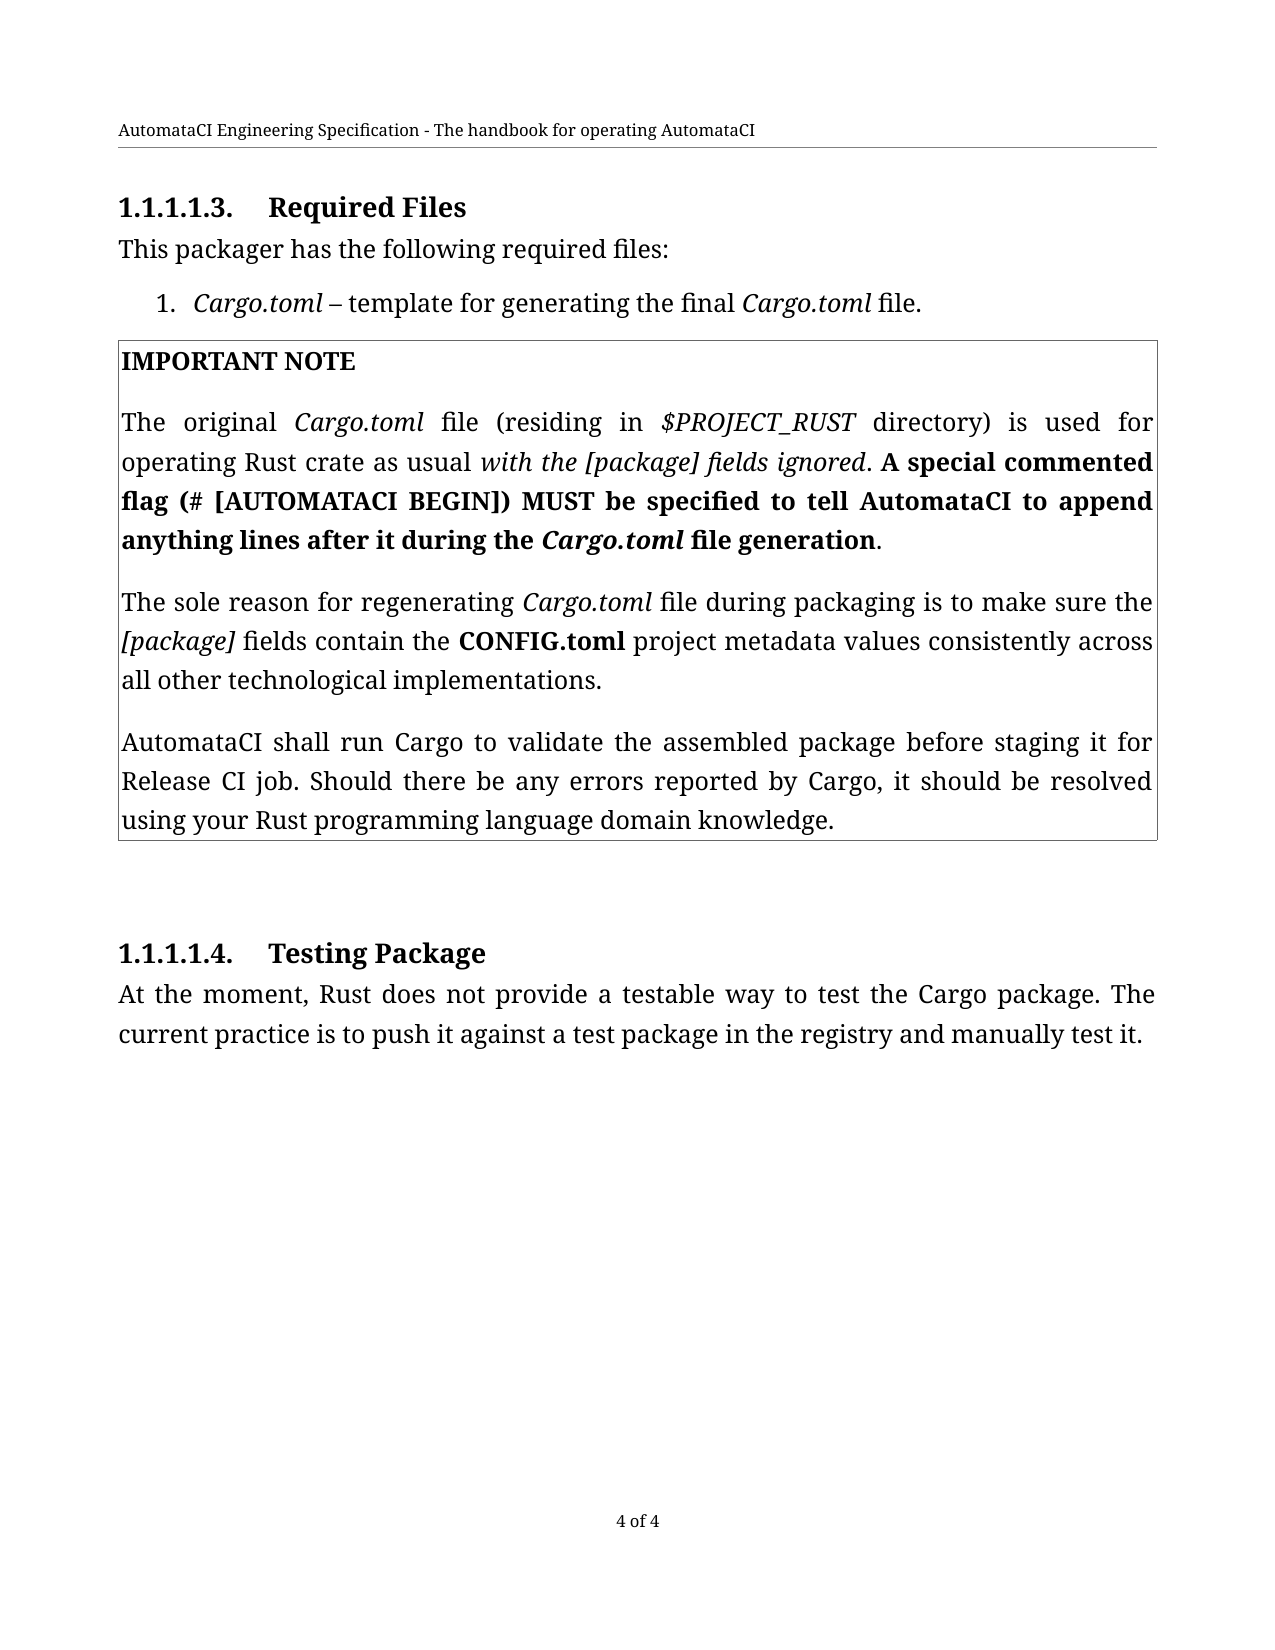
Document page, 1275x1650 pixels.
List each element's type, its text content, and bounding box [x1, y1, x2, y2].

text This packager has the following required files: [118, 232, 1157, 266]
text AutomataCI shall run Cargo to validate the assembled package before staging it for Release CI job. Should there be any errors reported by Cargo, it should be resolved using your Rust programming language domain knowledge. [119, 721, 1157, 840]
subtitle Required Files [118, 189, 1157, 226]
text The original Cargo.toml file (residing in $PROJECT_RUST directory) is used for operating Rust crate as usual with the [package] fields ignored. A special commented flag (# [AUTOMATACI BEGIN]) MUST be specified to tell AutomataCI to append anything lines after it during the Cargo.toml file generation. [119, 402, 1157, 557]
subtitle Testing Package [118, 934, 1157, 971]
text The sole reason for regenerating Cargo.toml file during packaging is to make sure the [package] fields contain the CONFIG.toml project metadata values consistently across all other technological implementations. [119, 581, 1157, 697]
text At the moment, Rust does not provide a testable way to test the Cargo package. The current practice is to push it against a test package in the registry and manually test it. [118, 977, 1157, 1050]
text IMPORTANT NOTE [119, 341, 1157, 377]
list Cargo.toml – template for generating the final Cargo.toml file. [156, 286, 1157, 320]
